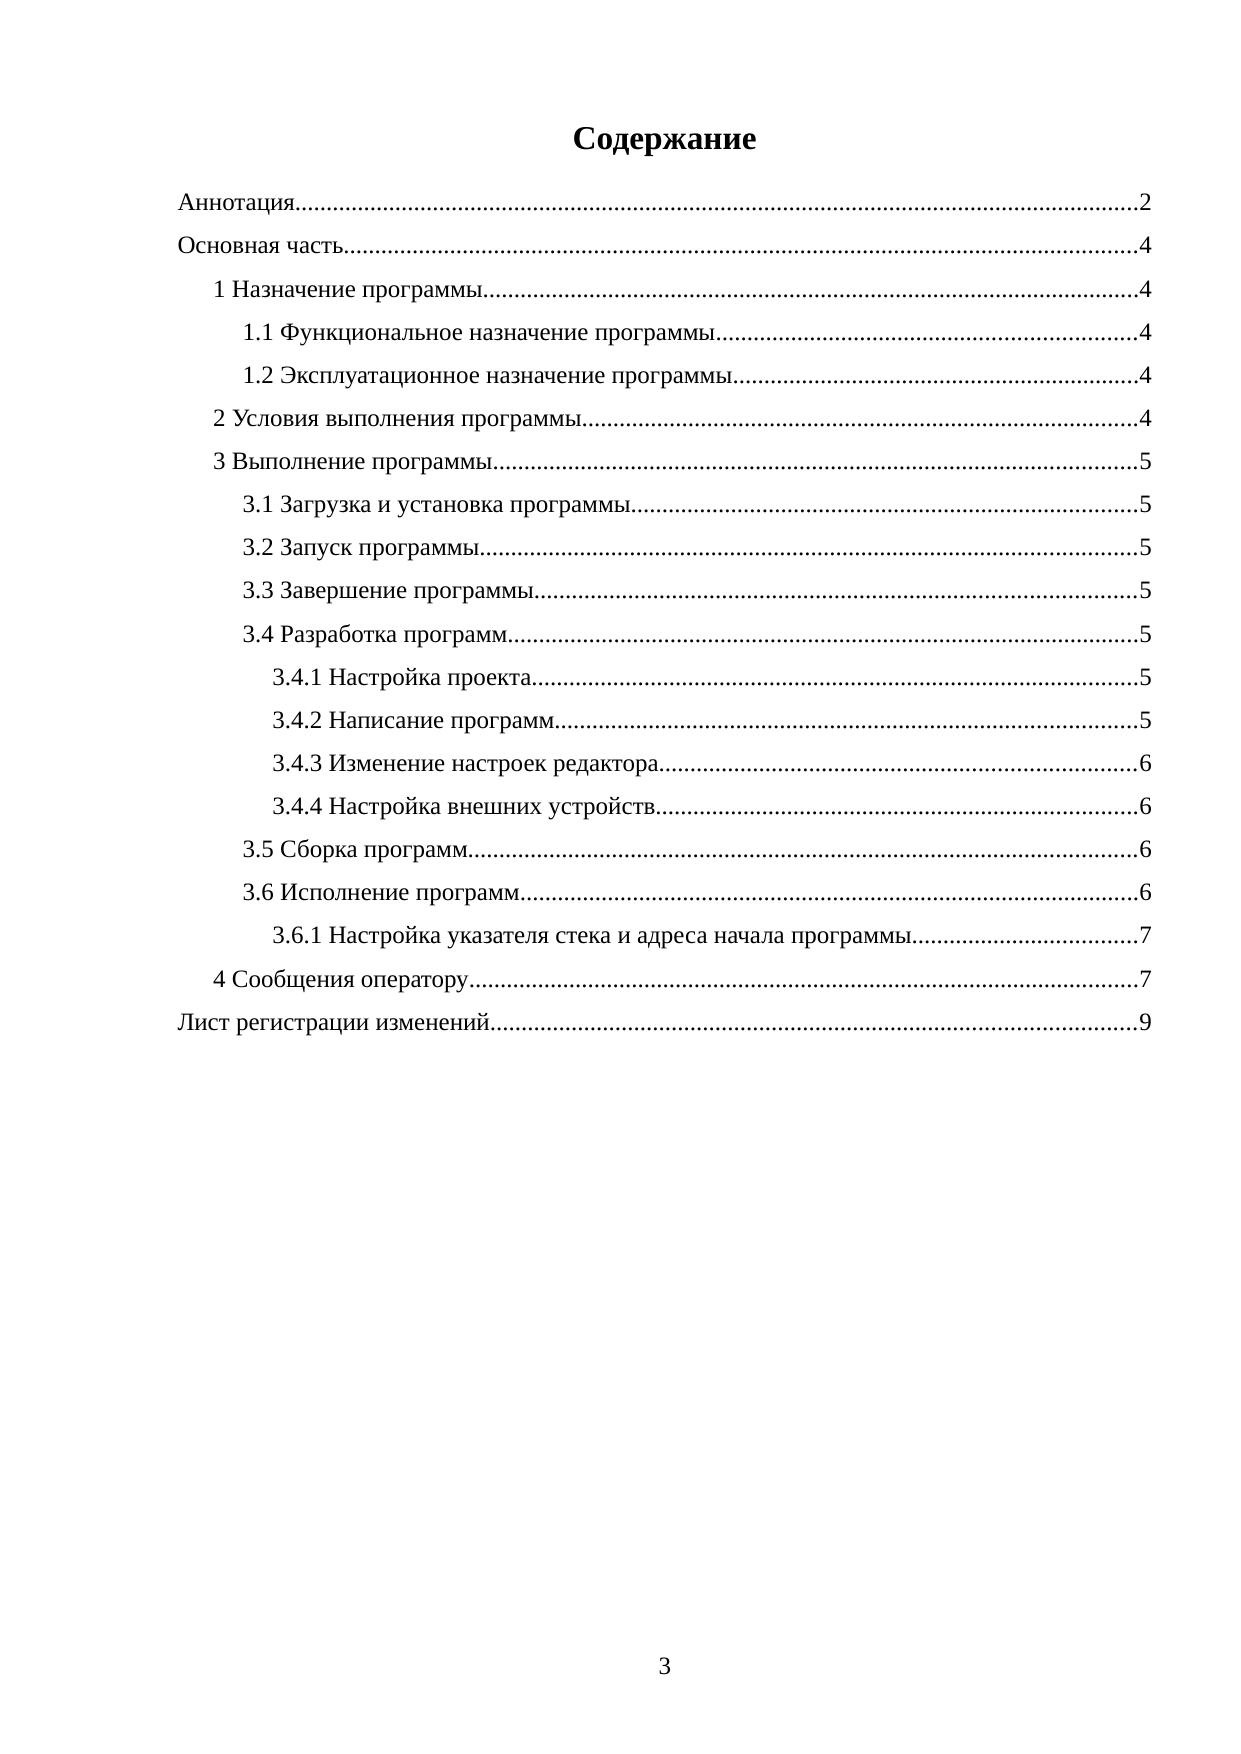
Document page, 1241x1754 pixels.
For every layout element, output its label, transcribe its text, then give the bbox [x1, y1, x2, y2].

text 3.5 Сборка программ 6 [236, 834, 1152, 863]
text 3.3 Завершение программы 5 [236, 576, 1152, 604]
text 1.1 Функциональное назначение программы 4 [236, 317, 1152, 346]
text 3.1 Загрузка и установка программы 5 [236, 489, 1152, 518]
text 3.2 Запуск программы 5 [236, 532, 1152, 561]
text 3.4 Разработка программ 5 [236, 619, 1152, 647]
text 3.4.3 Изменение настроек редактора 6 [266, 748, 1152, 777]
text 3.6 Исполнение программ 6 [236, 877, 1152, 906]
text 3.4.1 Настройка проекта 5 [266, 662, 1152, 691]
text 3 Выполнение программы 5 [207, 446, 1152, 475]
text Аннотация 2 [177, 187, 1152, 216]
text 1.2 Эксплуатационное назначение программы 4 [236, 360, 1152, 389]
text 4 Сообщения оператору 7 [207, 964, 1152, 992]
subtitle Содержание [177, 118, 1152, 156]
text 3.4.2 Написание программ 5 [266, 705, 1152, 734]
text 3.4.4 Настройка внешних устройств 6 [266, 791, 1152, 820]
text 1 Назначение программы 4 [207, 274, 1152, 302]
text 3.6.1 Настройка указателя стека и адреса начала программы 7 [266, 921, 1152, 949]
text Основная часть 4 [177, 231, 1152, 259]
text 2 Условия выполнения программы 4 [207, 403, 1152, 432]
text Лист регистрации изменений 9 [177, 1007, 1152, 1036]
